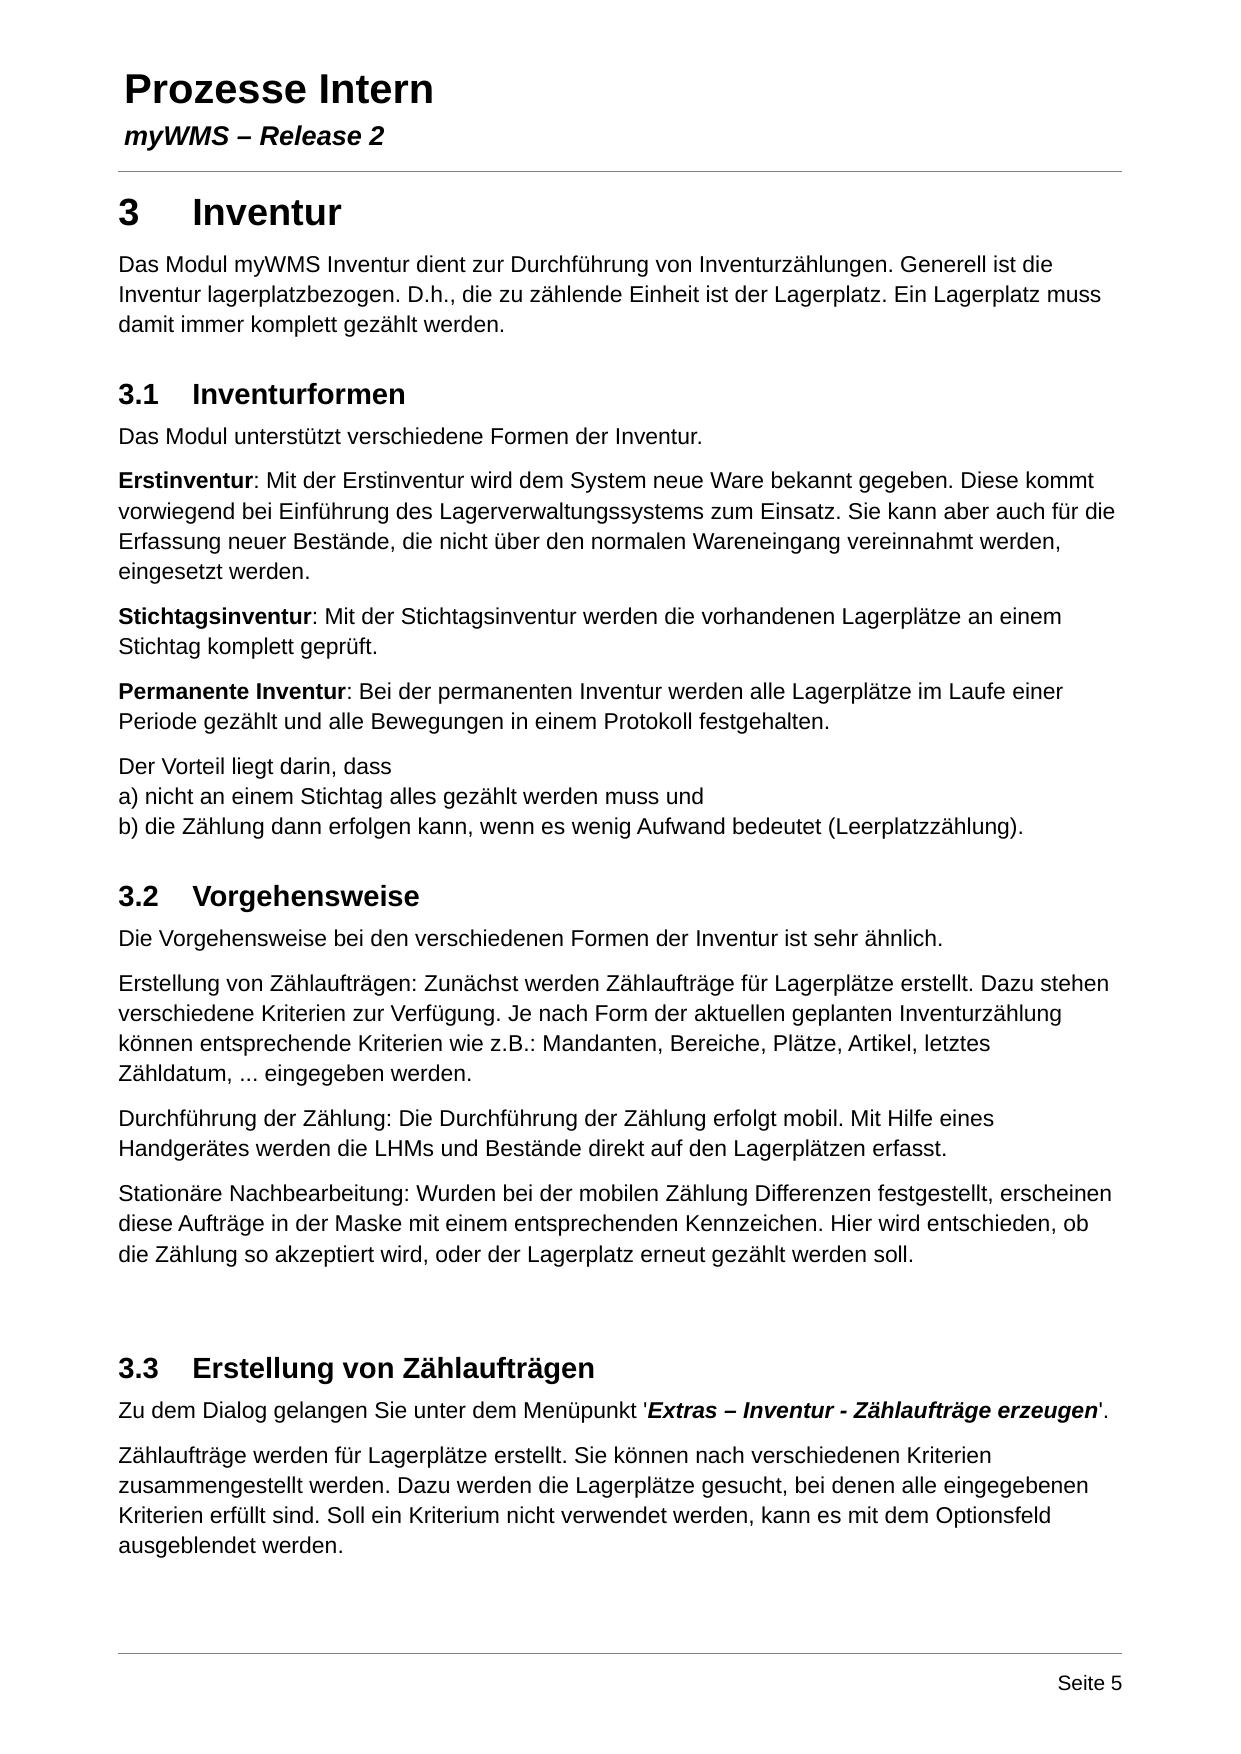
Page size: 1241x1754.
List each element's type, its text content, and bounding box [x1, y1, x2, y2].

text Erstinventur: Mit der Erstinventur wird dem System neue Ware bekannt gegeben. Diese kommt vorwiegend bei Einführung des Lagerverwaltungssystems zum Einsatz. Sie kann aber auch für die Erfassung neuer Bestände, die nicht über den normalen Wareneingang vereinnahmt werden, eingesetzt werden. [118, 467, 1122, 584]
text Zu dem Dialog gelangen Sie unter dem Menüpunkt 'Extras – Inventur - Zählaufträge erzeugen'. [118, 1397, 1122, 1423]
text Stichtagsinventur: Mit der Stichtagsinventur werden die vorhandenen Lagerplätze an einem Stichtag komplett geprüft. [118, 603, 1122, 659]
text Das Modul myWMS Inventur dient zur Durchführung von Inventurzählungen. Generell ist die Inventur lagerplatzbezogen. D.h., die zu zählende Einheit ist der Lagerplatz. Ein Lagerplatz muss damit immer komplett gezählt werden. [118, 251, 1122, 337]
text Der Vorteil liegt darin, dass a) nicht an einem Stichtag alles gezählt werden muss und b) die Zählung dann erfolgen kann, wenn es wenig Aufwand bedeutet (Leerplatzzählung). [118, 753, 1122, 840]
text Das Modul unterstützt verschiedene Formen der Inventur. [118, 423, 1122, 449]
text Stationäre Nachbearbeitung: Wurden bei der mobilen Zählung Differenzen festgestellt, erscheinen diese Aufträge in der Maske mit einem entsprechenden Kennzeichen. Hier wird entschieden, ob die Zählung so akzeptiert wird, oder der Lagerplatz erneut gezählt werden soll. [118, 1180, 1122, 1267]
subtitle Vorgehensweise [118, 879, 1122, 912]
text Zählaufträge werden für Lagerplätze erstellt. Sie können nach verschiedenen Kriterien zusammengestellt werden. Dazu werden die Lagerplätze gesucht, bei denen alle eingegebenen Kriterien erfüllt sind. Soll ein Kriterium nicht verwendet werden, kann es mit dem Optionsfeld ausgeblendet werden. [118, 1442, 1122, 1559]
subtitle Erstellung von Zählaufträgen [118, 1351, 1122, 1384]
text Durchführung der Zählung: Die Durchführung der Zählung erfolgt mobil. Mit Hilfe eines Handgerätes werden die LHMs und Bestände direkt auf den Lagerplätzen erfasst. [118, 1105, 1122, 1162]
text Erstellung von Zählaufträgen: Zunächst werden Zählaufträge für Lagerplätze erstellt. Dazu stehen verschiedene Kriterien zur Verfügung. Je nach Form der aktuellen geplanten Inventurzählung können entsprechende Kriterien wie z.B.: Mandanten, Bereiche, Plätze, Artikel, letztes Zähldatum, ... eingegeben werden. [118, 970, 1122, 1087]
subtitle Inventurformen [118, 377, 1122, 410]
text Die Vorgehensweise bei den verschiedenen Formen der Inventur ist sehr ähnlich. [118, 925, 1122, 951]
text Permanente Inventur: Bei der permanenten Inventur werden alle Lagerplätze im Laufe einer Periode gezählt und alle Bewegungen in einem Protokoll festgehalten. [118, 678, 1122, 734]
subtitle Inventur [118, 189, 1122, 233]
